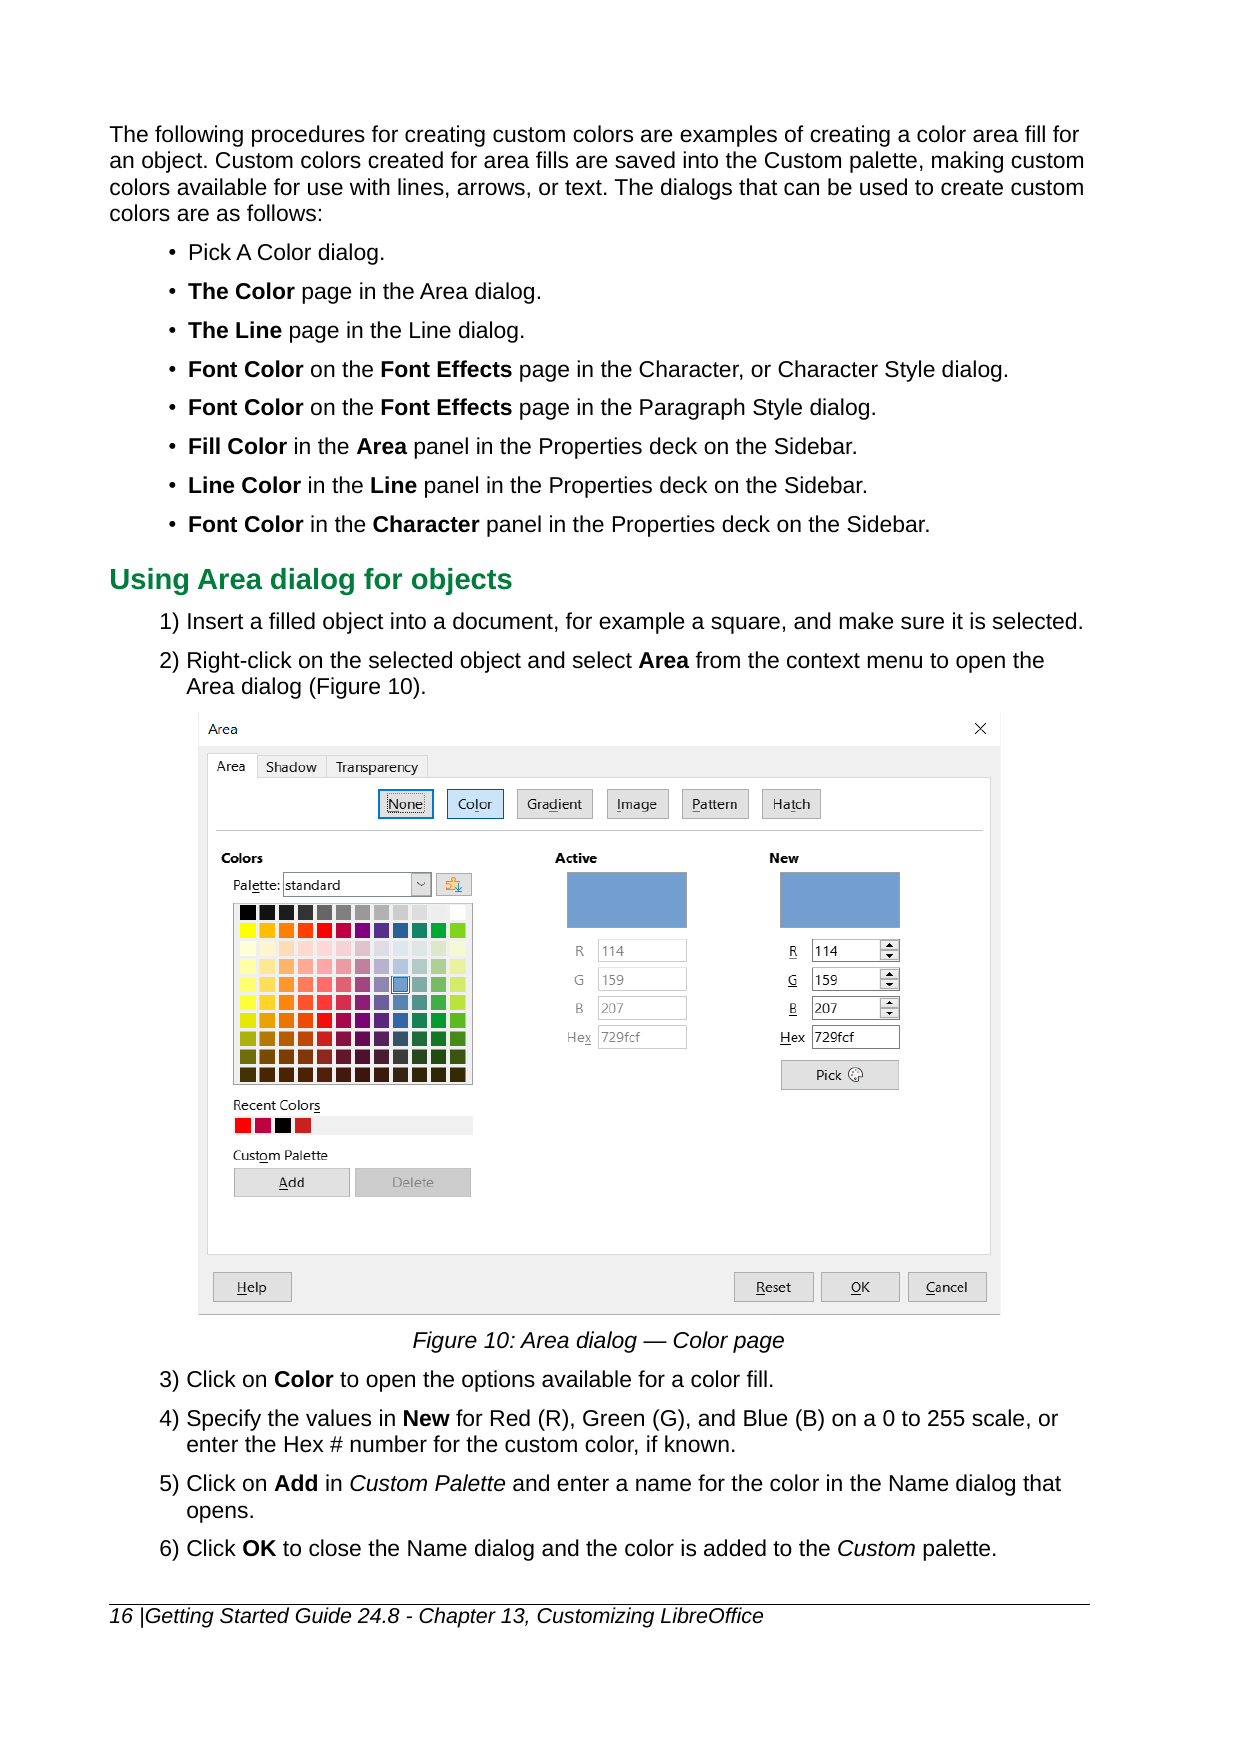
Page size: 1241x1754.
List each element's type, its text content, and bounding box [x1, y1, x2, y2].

picture [198, 712, 1001, 1315]
list Font Color on the Font Effects page in the Paragraph Style dialog. [168, 394, 1090, 421]
list Pick A Color dialog. [168, 239, 1090, 265]
list The Line page in the Line dialog. [168, 317, 1090, 343]
list Fill Color in the Area panel in the Properties deck on the Sidebar. [168, 433, 1090, 459]
list Click on Color to open the options available for a color fill. [186, 1366, 1090, 1392]
list Font Color on the Font Effects page in the Character, or Character Style dialog. [168, 356, 1090, 382]
list Click on Add in Custom Palette and enter a name for the color in the Name dialog that opens. [186, 1470, 1090, 1523]
list Specify the values in New for Red (R), Green (G), and Blue (B) on a 0 to 255 scale, or enter the Hex # number for the custom color, if known. [186, 1405, 1090, 1458]
list The following procedures for creating custom colors are examples of creating a color area fill for an object. Custom colors created for area fills are saved into the Custom palette, making custom colors available for use with lines, arrows, or text. The dialogs that can be used to create custom colors are as follows: [109, 121, 1090, 226]
list Line Color in the Line panel in the Properties deck on the Sidebar. [168, 472, 1090, 498]
list Insert a filled object into a document, for example a square, and make sure it is selected. [186, 608, 1090, 634]
list Click OK to close the Name dialog and the color is added to the Custom palette. [186, 1535, 1090, 1562]
list Right-click on the selected object and select Area from the context menu to open the Area dialog (Figure 10). [186, 647, 1090, 699]
text Figure 10: Area dialog — Color page [199, 1327, 1000, 1354]
subtitle Using Area dialog for objects [109, 562, 1090, 596]
list The Color page in the Area dialog. [168, 278, 1090, 304]
list Font Color in the Character panel in the Properties deck on the Sidebar. [168, 511, 1090, 537]
